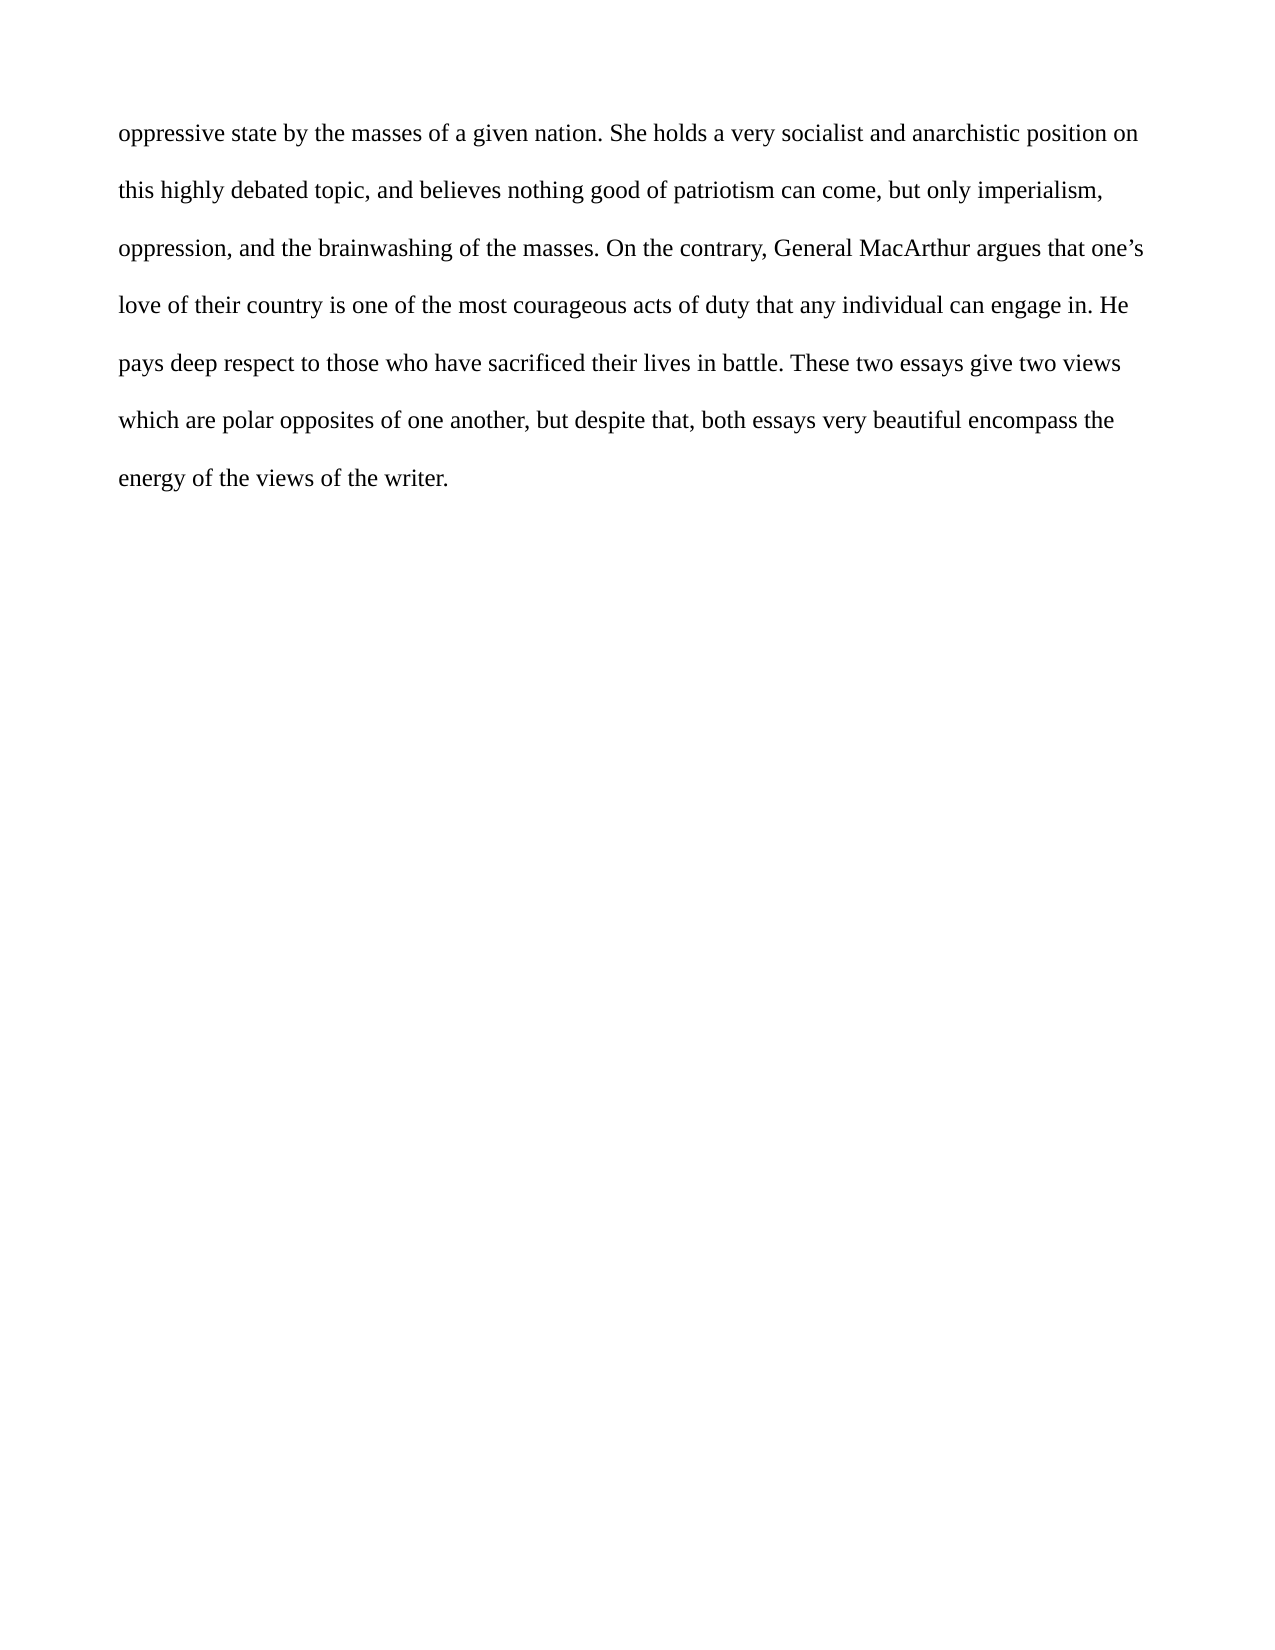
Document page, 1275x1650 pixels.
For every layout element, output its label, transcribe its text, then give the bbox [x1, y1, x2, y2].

text oppressive state by the masses of a given nation. She holds a very socialist and anarchistic position on this highly debated topic, and believes nothing good of patriotism can come, but only imperialism, oppression, and the brainwashing of the masses. On the contrary, General MacArthur argues that one’s love of their country is one of the most courageous acts of duty that any individual can engage in. He pays deep respect to those who have sacrificed their lives in battle. These two essays give two views which are polar opposites of one another, but despite that, both essays very beautiful encompass the energy of the views of the writer. [118, 118, 1157, 492]
